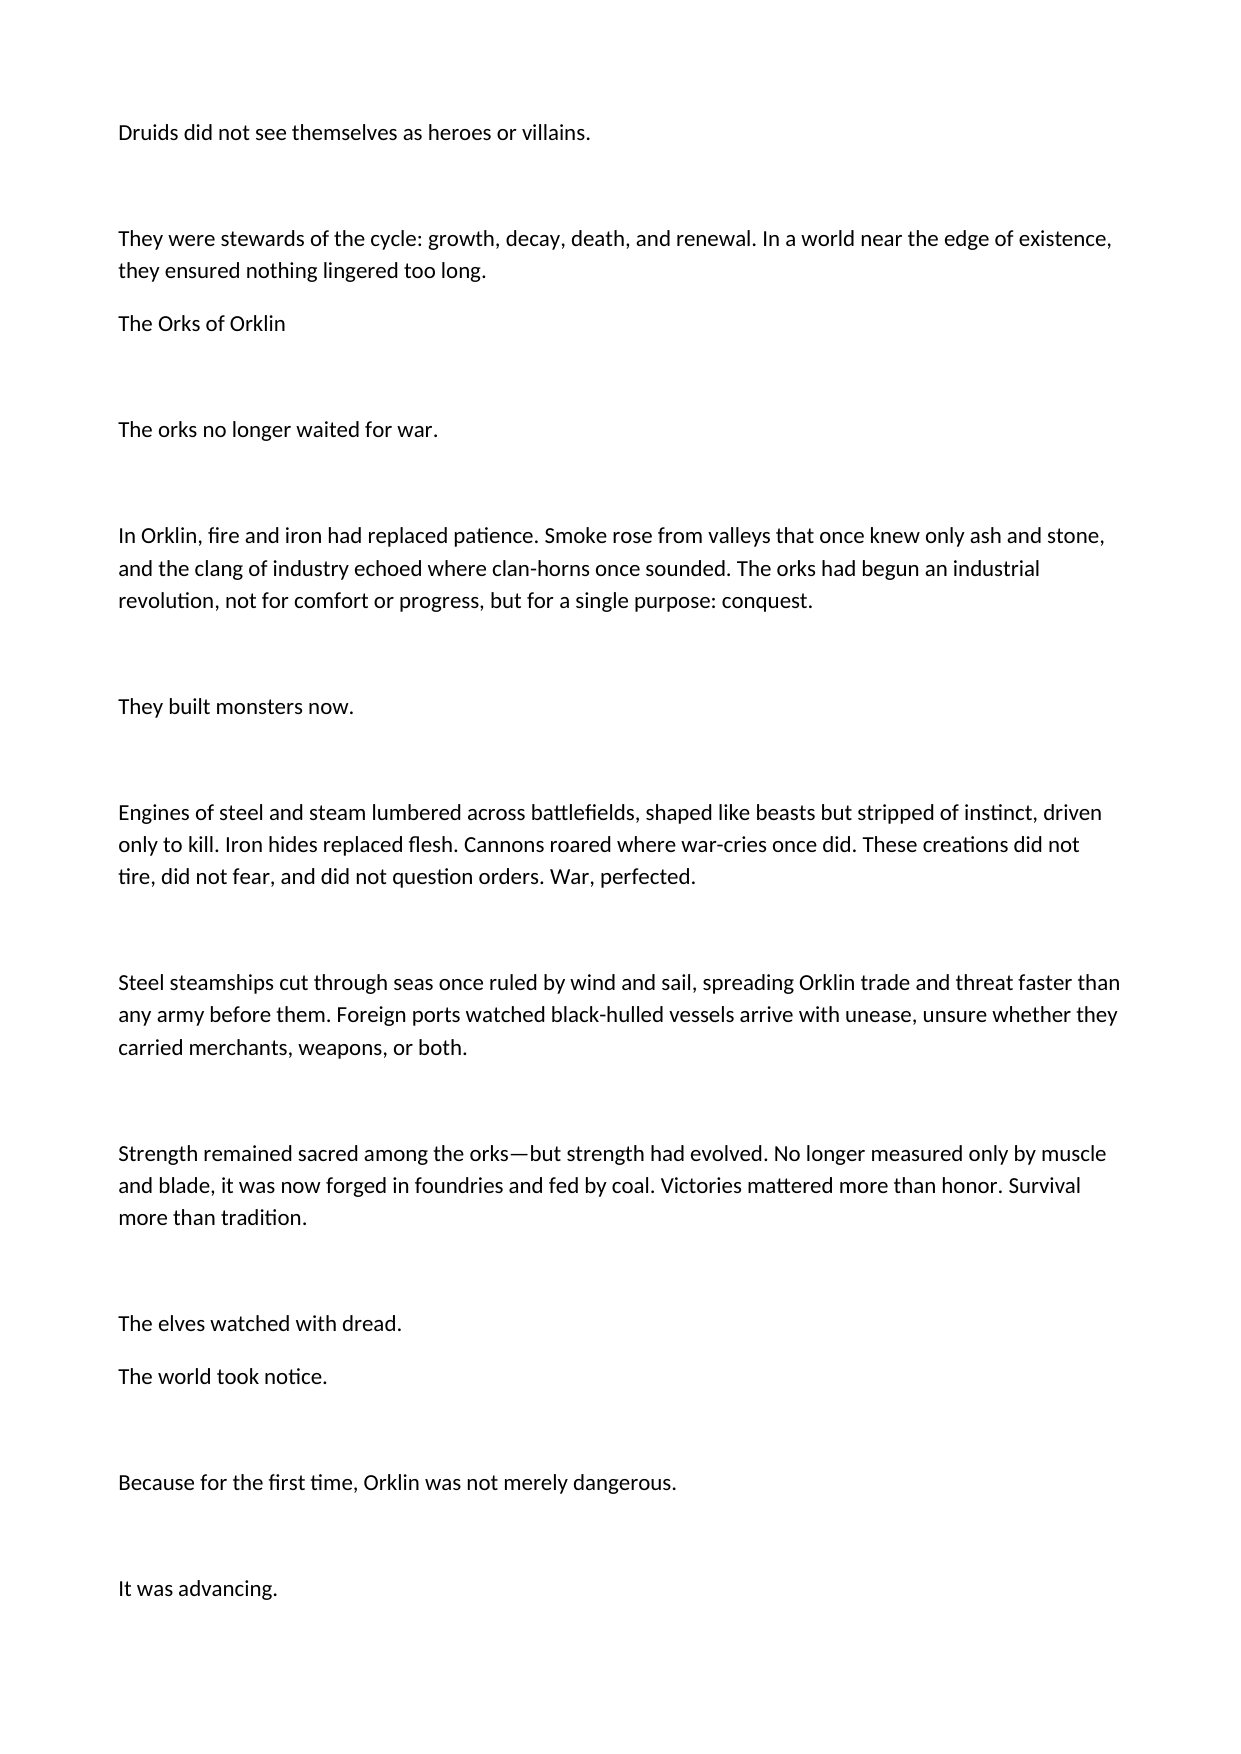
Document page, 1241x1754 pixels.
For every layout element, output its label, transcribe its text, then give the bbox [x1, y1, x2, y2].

text The Orks of Orklin [118, 309, 1122, 337]
text The world took notice. [118, 1362, 1122, 1390]
text The elves watched with dread. [118, 1309, 1122, 1337]
text It was advancing. [118, 1574, 1122, 1602]
text The orks no longer waited for war. [118, 415, 1122, 443]
text In Orklin, fire and iron had replaced patience. Smoke rose from valleys that once knew only ash and stone, and the clang of industry echoed where clan-horns once sounded. The orks had begun an industrial revolution, not for comfort or progress, but for a single purpose: conquest. [118, 521, 1122, 614]
text Druids did not see themselves as heroes or villains. [118, 118, 1122, 146]
text Strength remained sacred among the orks—but strength had evolved. No longer measured only by muscle and blade, it was now forged in foundries and fed by coal. Victories mattered more than honor. Survival more than tradition. [118, 1139, 1122, 1231]
text They were stewards of the cycle: growth, decay, death, and renewal. In a world near the edge of existence, they ensured nothing lingered too long. [118, 224, 1122, 284]
text They built monsters now. [118, 692, 1122, 720]
text Because for the first time, Orklin was not merely dangerous. [118, 1468, 1122, 1496]
text Engines of steel and steam lumbered across battlefields, shaped like beasts but stripped of instinct, driven only to kill. Iron hides replaced flesh. Cannons roared where war-cries once did. These creations did not tire, did not fear, and did not question orders. War, perfected. [118, 798, 1122, 890]
text Steel steamships cut through seas once ruled by wind and sail, spreading Orklin trade and threat faster than any army before them. Foreign ports watched black-hulled vessels arrive with unease, unsure whether they carried merchants, weapons, or both. [118, 968, 1122, 1061]
